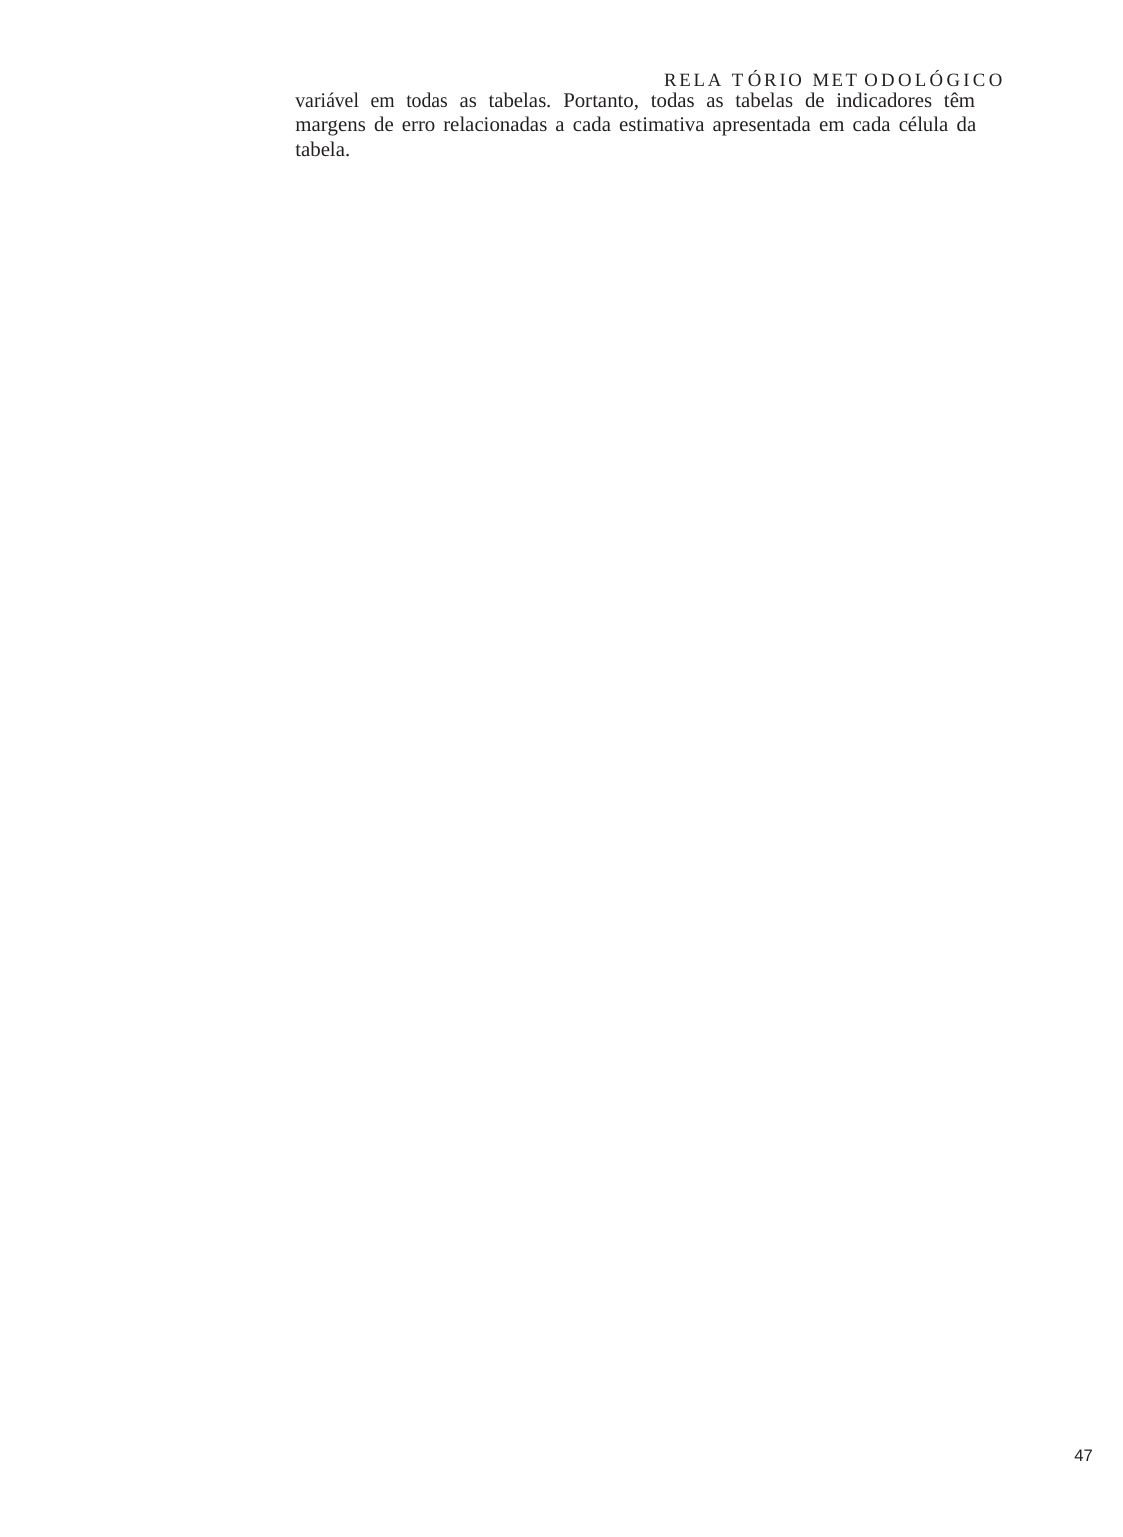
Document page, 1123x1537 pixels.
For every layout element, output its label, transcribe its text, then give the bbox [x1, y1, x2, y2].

text variável em todas as tabelas. Portanto, todas as tabelas de indicadores têm margens de erro relacionadas a cada estimativa apresentada em cada célula da tabela. [295, 87, 976, 161]
